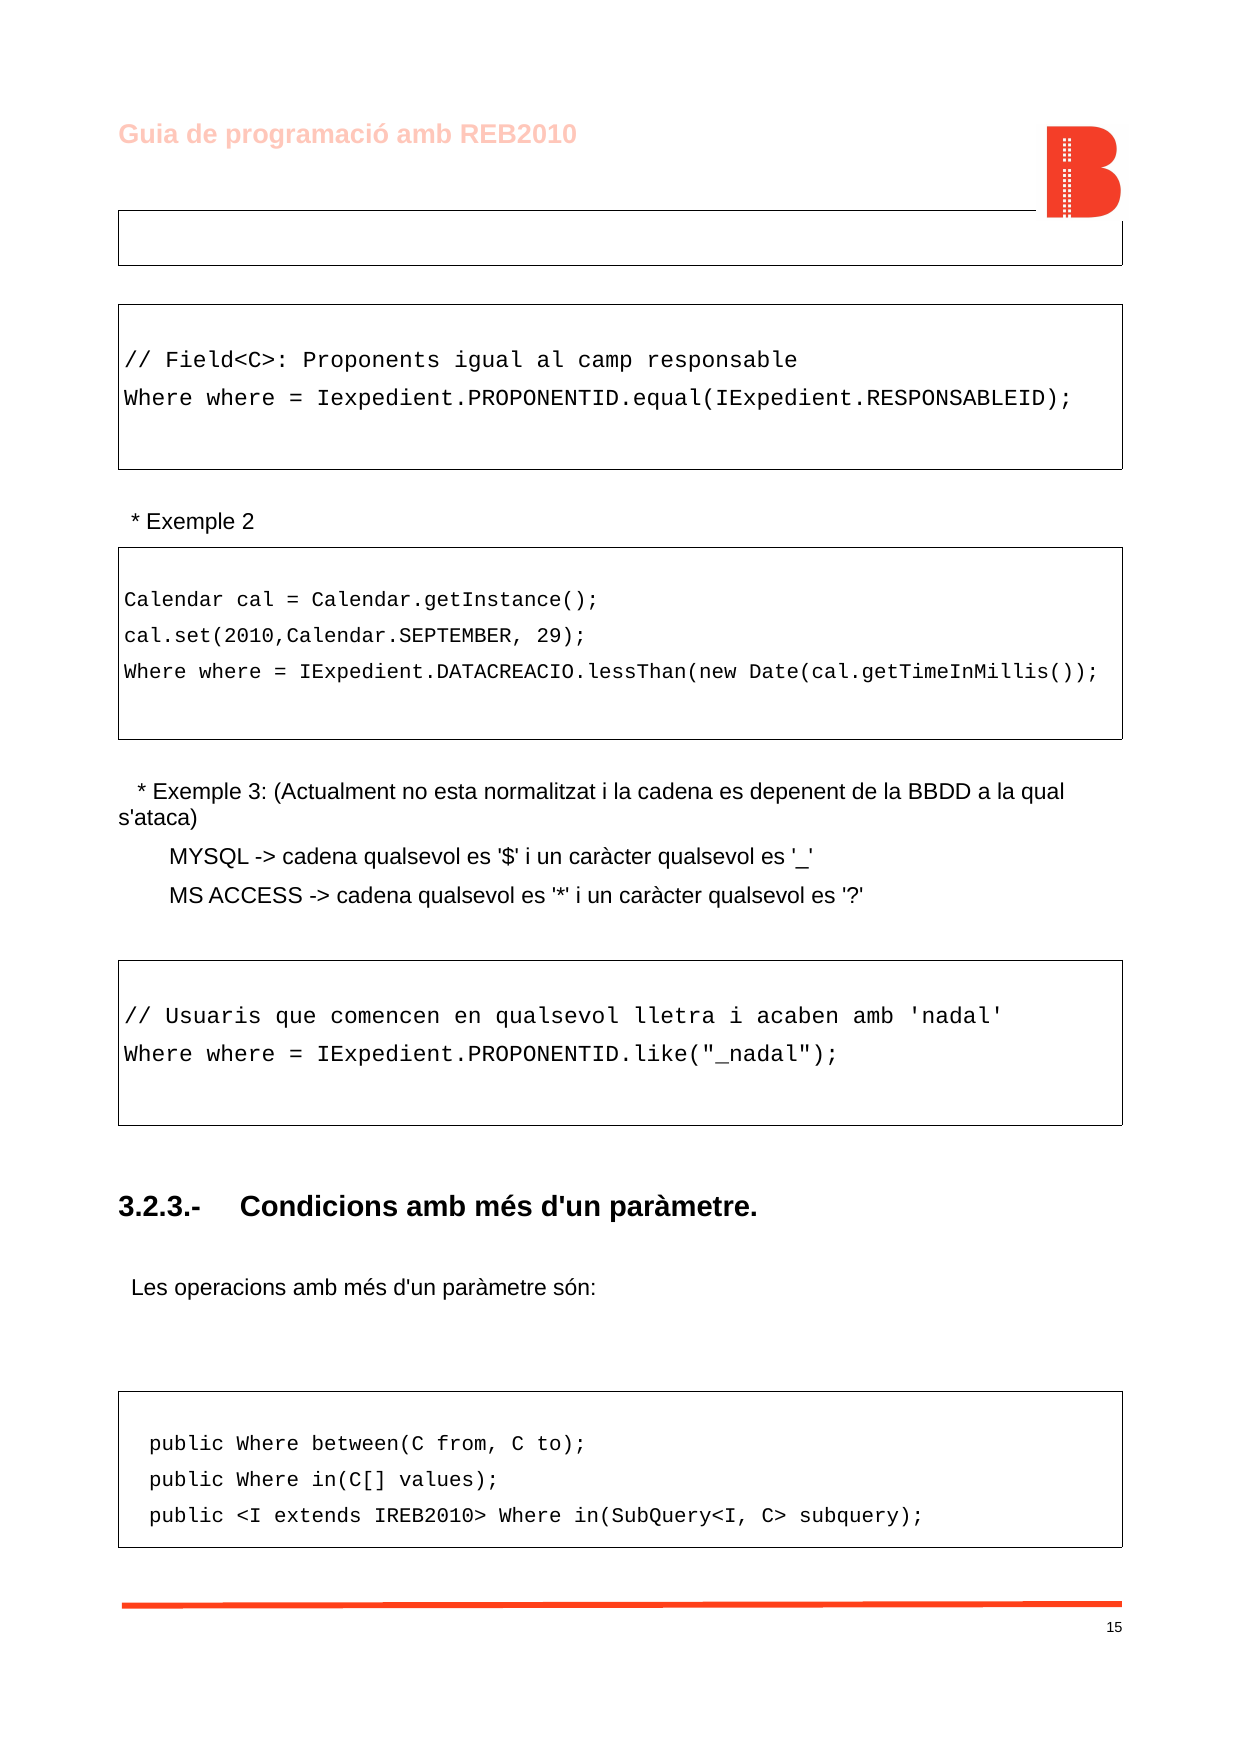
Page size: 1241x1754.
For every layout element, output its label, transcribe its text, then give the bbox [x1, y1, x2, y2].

text * Exemple 2 [118, 508, 1122, 534]
table_header public Where between(C from, C to); public Where in(C[] values); public <I extends IREB2010> Where in(SubQuery<I, C> subquery); [119, 1392, 1122, 1547]
table_header // Usuaris que comencen en qualsevol lletra i acaben amb 'nadal' Where where = IExpedient.PROPONENTID.like("_nadal"); [119, 961, 1122, 1125]
table_header [119, 211, 1122, 265]
text * Exemple 3: (Actualment no esta normalitzat i la cadena es depenent de la BBDD a la qual s'ataca) [118, 778, 1122, 831]
subtitle Condicions amb més d'un paràmetre. [118, 1189, 1122, 1223]
text MYSQL -> cadena qualsevol es '$' i un caràcter qualsevol es '_' [118, 843, 1122, 869]
text Les operacions amb més d'un paràmetre són: [118, 1274, 1122, 1300]
table_header // Field<C>: Proponents igual al camp responsable Where where = Iexpedient.PROPONENTID.equal(IExpedient.RESPONSABLEID); [119, 305, 1122, 469]
table_header Calendar cal = Calendar.getInstance(); cal.set(2010,Calendar.SEPTEMBER, 29); Where where = IExpedient.DATACREACIO.lessThan(new Date(cal.getTimeInMillis()); [119, 548, 1122, 739]
text MS ACCESS -> cadena qualsevol es '*' i un caràcter qualsevol es '?' [118, 882, 1122, 908]
picture [1036, 124, 1130, 221]
